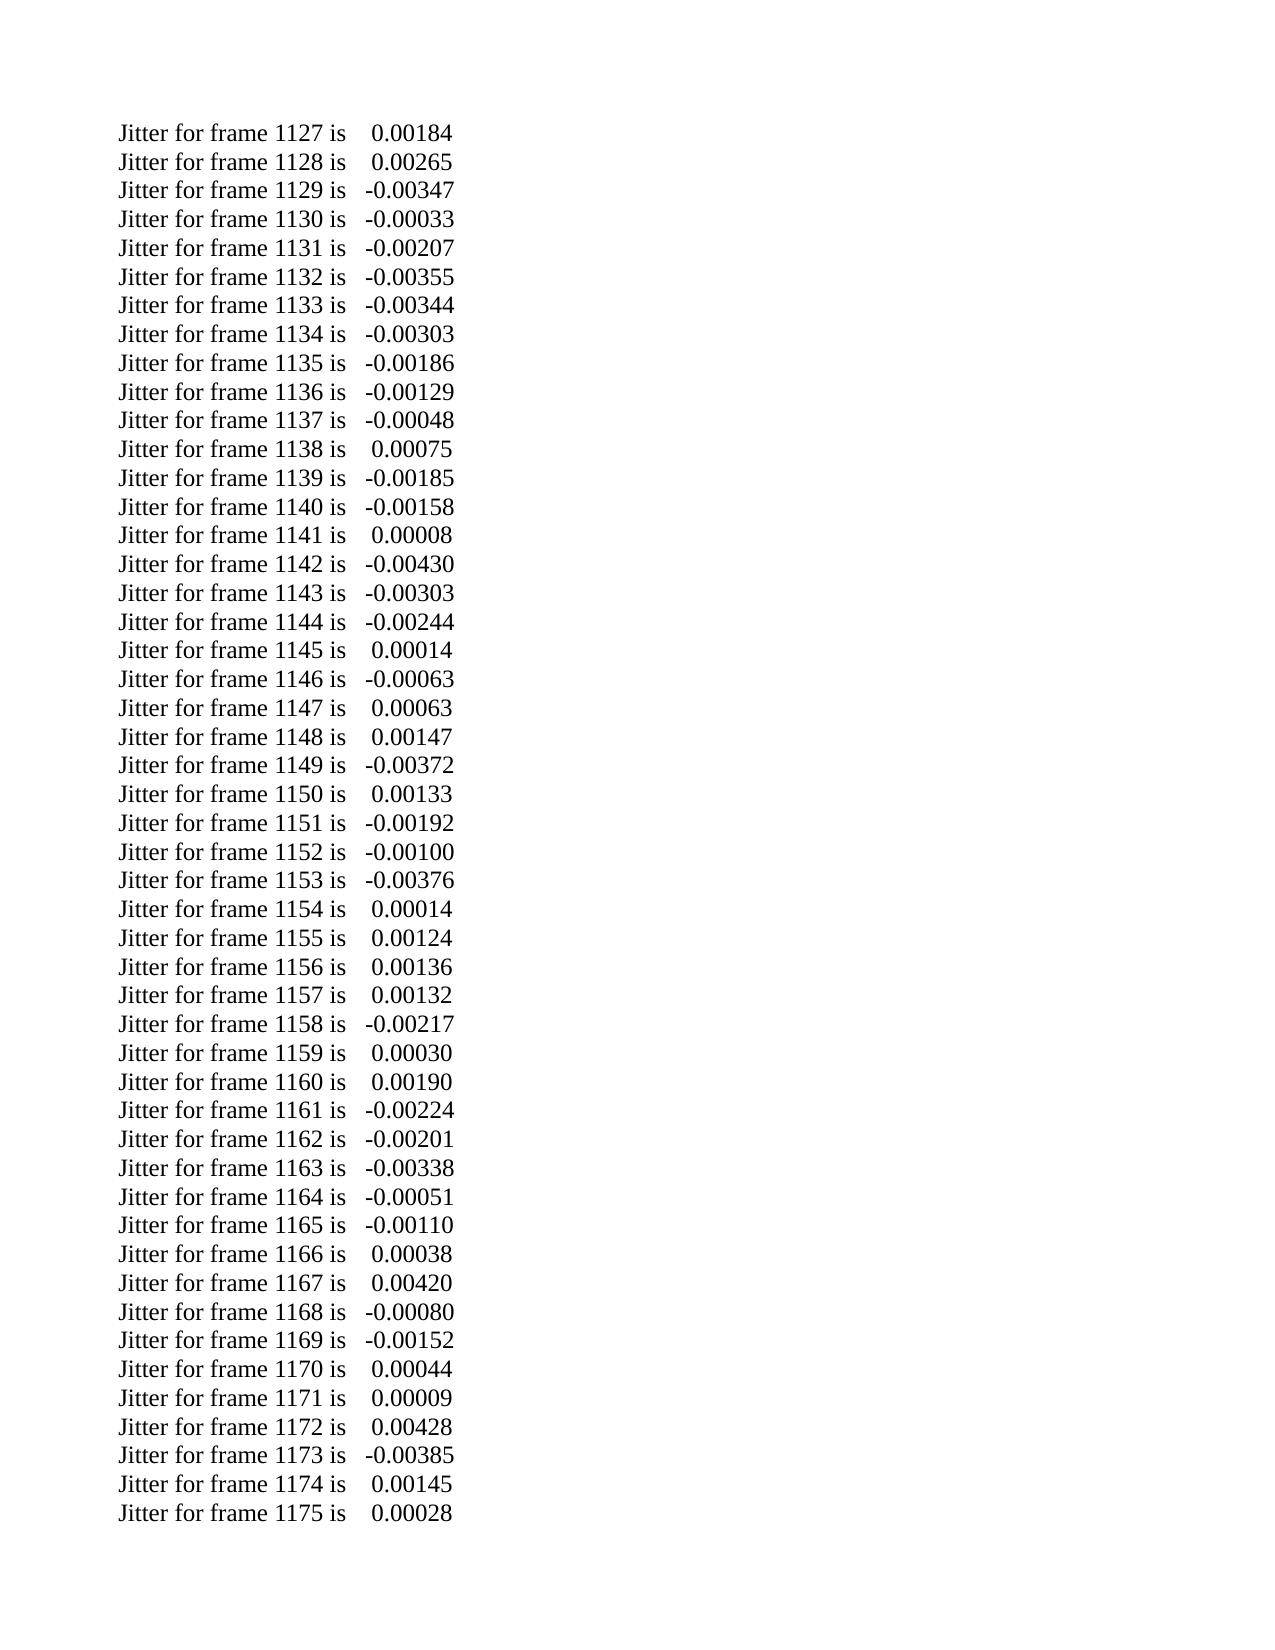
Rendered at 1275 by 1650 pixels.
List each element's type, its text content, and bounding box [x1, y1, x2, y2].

text Jitter for frame 1166 is 0.00038 [118, 1239, 1157, 1268]
text Jitter for frame 1129 is -0.00347 [118, 176, 1157, 204]
text Jitter for frame 1139 is -0.00185 [118, 463, 1157, 492]
text Jitter for frame 1143 is -0.00303 [118, 578, 1157, 607]
text Jitter for frame 1161 is -0.00224 [118, 1096, 1157, 1124]
text Jitter for frame 1167 is 0.00420 [118, 1268, 1157, 1297]
text Jitter for frame 1162 is -0.00201 [118, 1124, 1157, 1153]
text Jitter for frame 1141 is 0.00008 [118, 521, 1157, 549]
text Jitter for frame 1165 is -0.00110 [118, 1211, 1157, 1239]
text Jitter for frame 1155 is 0.00124 [118, 923, 1157, 952]
text Jitter for frame 1134 is -0.00303 [118, 319, 1157, 348]
text Jitter for frame 1148 is 0.00147 [118, 722, 1157, 751]
text Jitter for frame 1138 is 0.00075 [118, 434, 1157, 463]
text Jitter for frame 1135 is -0.00186 [118, 348, 1157, 377]
text Jitter for frame 1137 is -0.00048 [118, 406, 1157, 434]
text Jitter for frame 1131 is -0.00207 [118, 233, 1157, 262]
text Jitter for frame 1163 is -0.00338 [118, 1153, 1157, 1182]
text Jitter for frame 1153 is -0.00376 [118, 866, 1157, 894]
text Jitter for frame 1151 is -0.00192 [118, 808, 1157, 837]
text Jitter for frame 1171 is 0.00009 [118, 1383, 1157, 1412]
text Jitter for frame 1128 is 0.00265 [118, 147, 1157, 176]
text Jitter for frame 1170 is 0.00044 [118, 1354, 1157, 1383]
text Jitter for frame 1173 is -0.00385 [118, 1441, 1157, 1469]
text Jitter for frame 1132 is -0.00355 [118, 262, 1157, 291]
text Jitter for frame 1159 is 0.00030 [118, 1038, 1157, 1067]
text Jitter for frame 1150 is 0.00133 [118, 779, 1157, 808]
text Jitter for frame 1127 is 0.00184 [118, 118, 1157, 147]
text Jitter for frame 1168 is -0.00080 [118, 1297, 1157, 1326]
text Jitter for frame 1158 is -0.00217 [118, 1009, 1157, 1038]
text Jitter for frame 1172 is 0.00428 [118, 1412, 1157, 1441]
text Jitter for frame 1142 is -0.00430 [118, 549, 1157, 578]
text Jitter for frame 1156 is 0.00136 [118, 952, 1157, 981]
text Jitter for frame 1152 is -0.00100 [118, 837, 1157, 866]
text Jitter for frame 1145 is 0.00014 [118, 636, 1157, 664]
text Jitter for frame 1164 is -0.00051 [118, 1182, 1157, 1211]
text Jitter for frame 1136 is -0.00129 [118, 377, 1157, 406]
text Jitter for frame 1175 is 0.00028 [118, 1498, 1157, 1527]
text Jitter for frame 1169 is -0.00152 [118, 1326, 1157, 1354]
text Jitter for frame 1157 is 0.00132 [118, 981, 1157, 1009]
text Jitter for frame 1130 is -0.00033 [118, 204, 1157, 233]
text Jitter for frame 1149 is -0.00372 [118, 751, 1157, 779]
text Jitter for frame 1147 is 0.00063 [118, 693, 1157, 722]
text Jitter for frame 1160 is 0.00190 [118, 1067, 1157, 1096]
text Jitter for frame 1140 is -0.00158 [118, 492, 1157, 521]
text Jitter for frame 1133 is -0.00344 [118, 291, 1157, 319]
text Jitter for frame 1146 is -0.00063 [118, 664, 1157, 693]
text Jitter for frame 1174 is 0.00145 [118, 1469, 1157, 1498]
text Jitter for frame 1144 is -0.00244 [118, 607, 1157, 636]
text Jitter for frame 1154 is 0.00014 [118, 894, 1157, 923]
